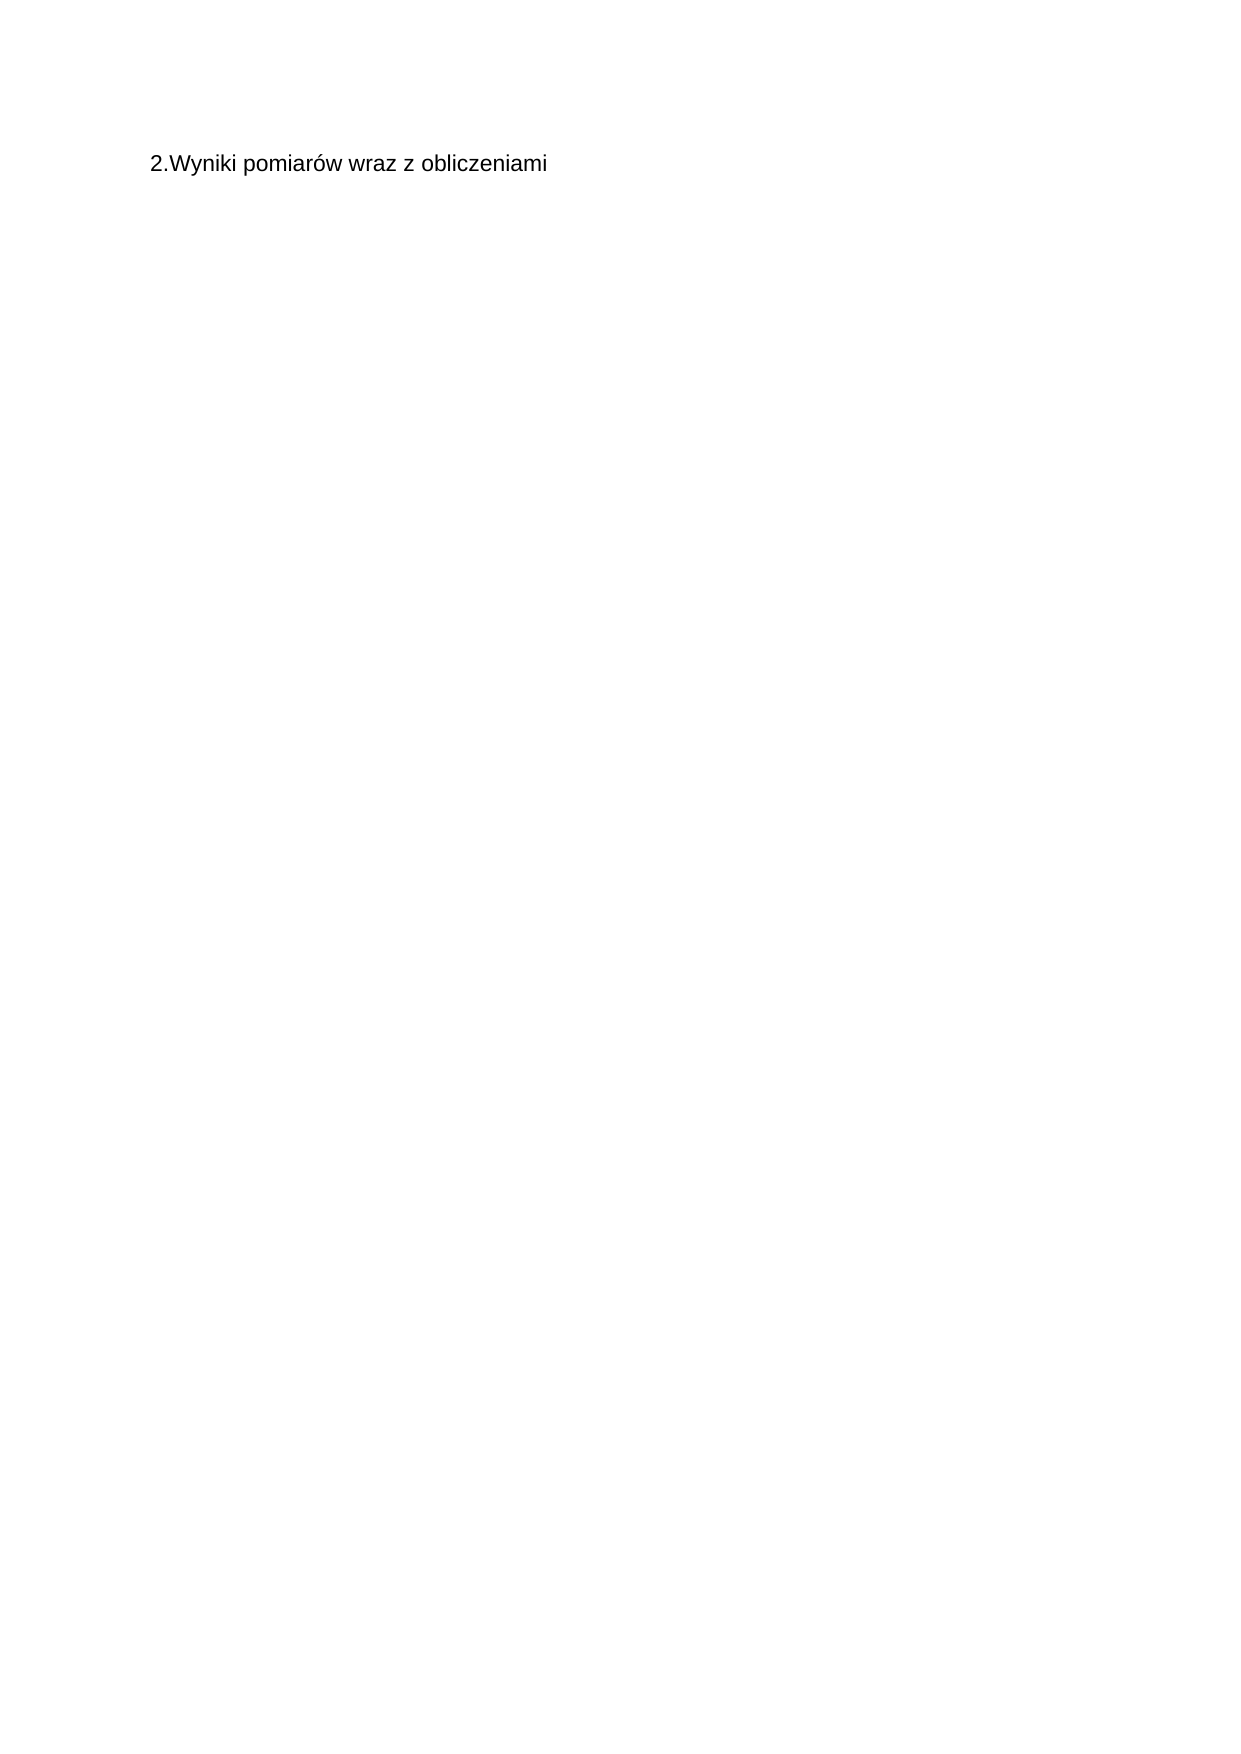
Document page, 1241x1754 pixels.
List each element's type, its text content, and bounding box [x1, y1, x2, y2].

text 2.Wyniki pomiarów wraz z obliczeniami [150, 150, 1090, 176]
